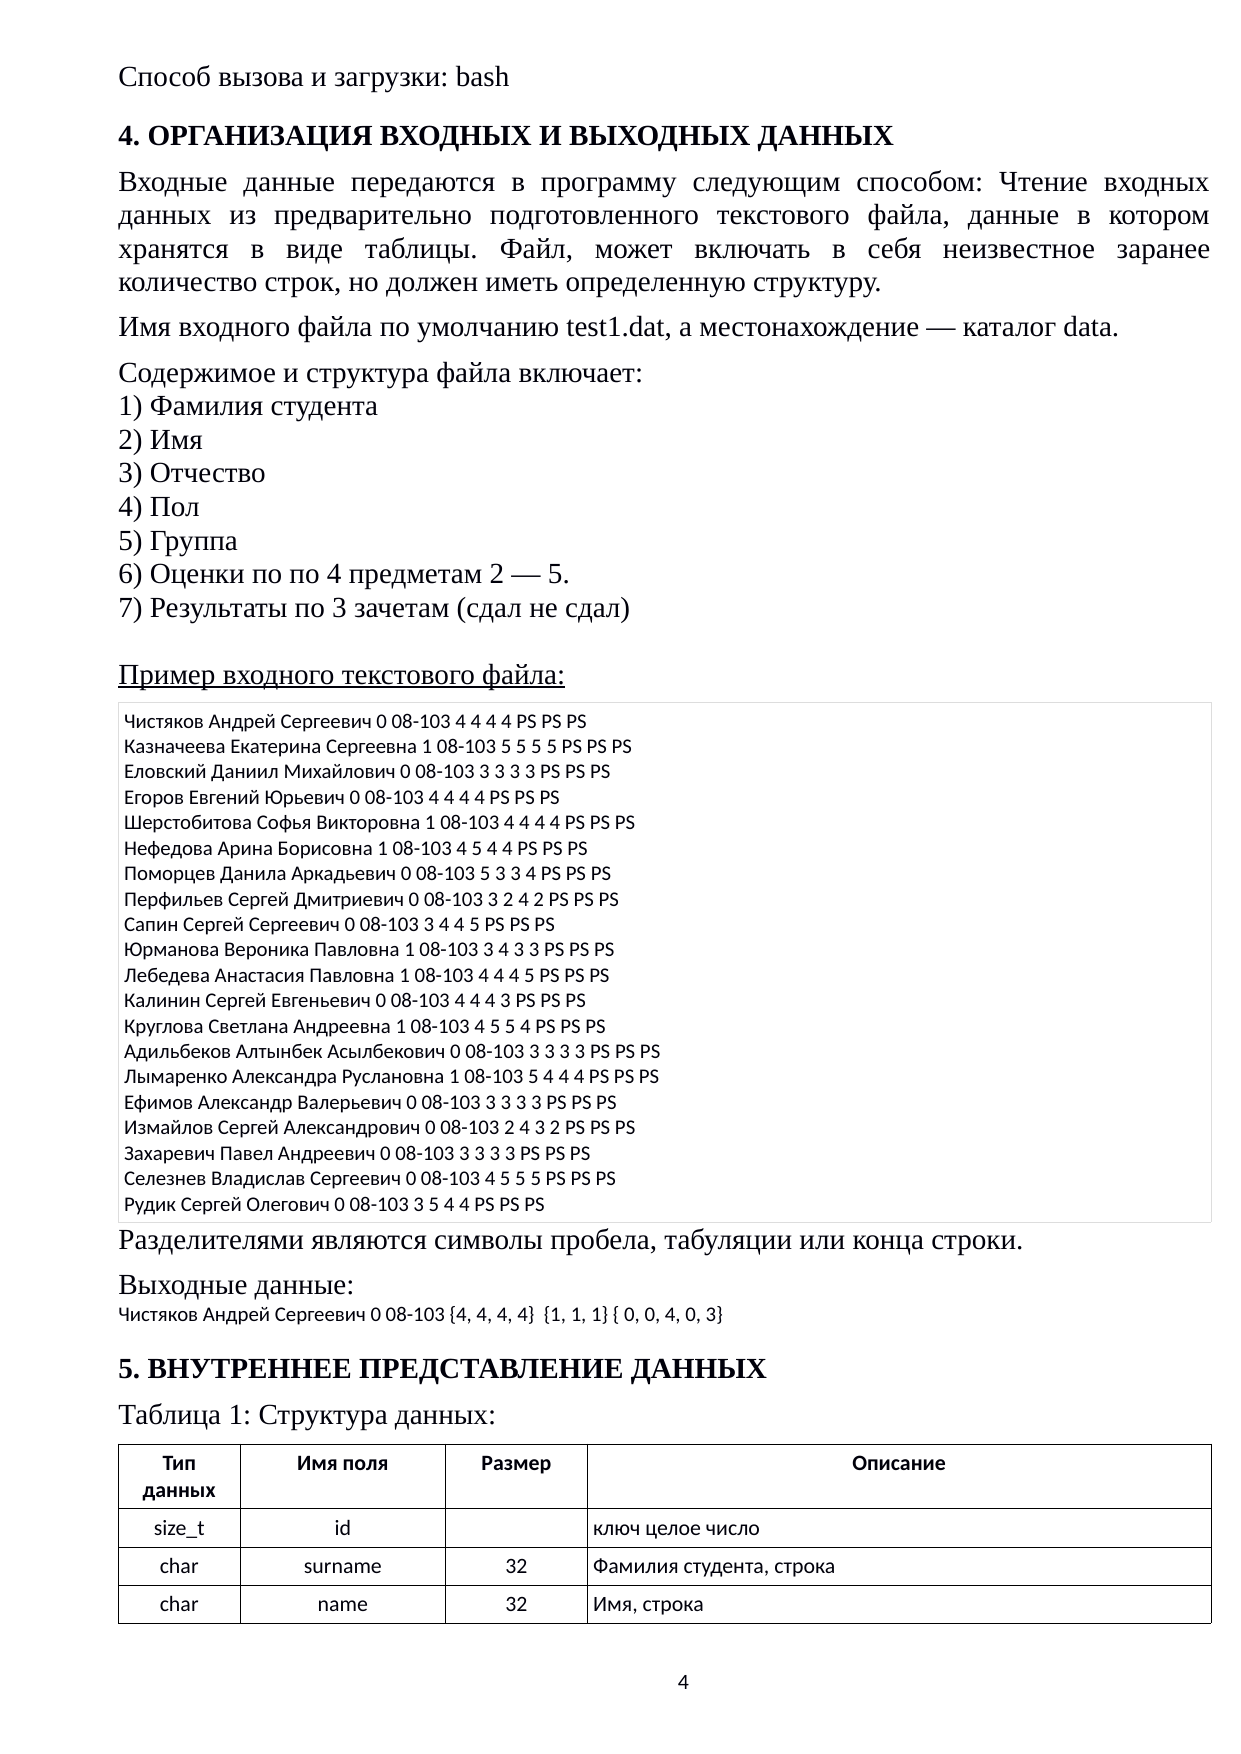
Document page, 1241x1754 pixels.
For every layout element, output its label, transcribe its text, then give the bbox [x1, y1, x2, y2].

text Содержимое и структура файла включает: [118, 355, 1211, 388]
text 3) Отчество [118, 456, 1211, 489]
text Входные данные передаются в программу следующим способом: Чтение входных данных из предварительно подготовленного текстового файла, данные в котором хранятся в виде таблицы. Файл, может включать в себя неизвестное заранее количество строк, но должен иметь определенную структуру. [118, 164, 1211, 298]
text 7) Результаты по 3 зачетам (сдал не сдал) [118, 590, 1211, 623]
text 5) Группа [118, 523, 1211, 556]
text Таблица 1: Структура данных: [118, 1397, 1211, 1431]
table_cell surname [241, 1548, 445, 1585]
table_cell name [241, 1586, 445, 1623]
table_cell char [119, 1586, 240, 1623]
table_cell id [241, 1509, 445, 1547]
table_cell Имя, строка [588, 1586, 1211, 1623]
subtitle 5. Внутреннее представление данных [118, 1351, 1211, 1385]
table_cell ключ целое число [588, 1509, 1211, 1547]
text Пример входного текстового файла: [118, 657, 1211, 690]
subtitle 4. организация входных и выходных данных [118, 118, 1211, 151]
text 1) Фамилия студента [118, 388, 1211, 422]
text 2) Имя [118, 422, 1211, 456]
text Разделителями являются символы пробела, табуляции или конца строки. [118, 1223, 1211, 1256]
text Способ вызова и загрузки: bash [118, 59, 1211, 93]
table_cell size_t [119, 1509, 240, 1547]
table_cell Фамилия студента, строка [588, 1548, 1211, 1585]
text Имя входного файла по умолчанию test1.dat, а местонахождение — каталог data. [118, 309, 1211, 343]
table_header Размер [446, 1445, 587, 1508]
text Выходные данные: [118, 1267, 1211, 1301]
table_cell [446, 1509, 587, 1547]
table_cell 32 [446, 1548, 587, 1585]
text 6) Оценки по по 4 предметам 2 — 5. [118, 556, 1211, 590]
table_header Имя поля [241, 1445, 445, 1508]
table_header Описание [588, 1445, 1211, 1508]
text Чистяков Андрей Сергеевич 0 08-103 {4, 4, 4, 4} {1, 1, 1} { 0, 0, 4, 0, 3} [118, 1301, 1211, 1326]
table_cell char [119, 1548, 240, 1585]
text 4) Пол [118, 489, 1211, 523]
table_cell 32 [446, 1586, 587, 1623]
table_header Чистяков Андрей Сергеевич 0 08-103 4 4 4 4 PS PS PS Казначеева Екатерина Сергеевна 1 08-103 5 5 5 5 PS PS PS Еловский Даниил Михайлович 0 08-103 3 3 3 3 PS PS PS Егоров Евгений Юрьевич 0 08-103 4 4 4 4 PS PS PS Шерстобитова Софья Викторовна 1 08-103 4 4 4 4 PS PS PS Нефедова Арина Борисовна 1 08-103 4 5 4 4 PS PS PS Поморцев Данила Аркадьевич 0 08-103 5 3 3 4 PS PS PS Перфильев Сергей Дмитриевич 0 08-103 3 2 4 2 PS PS PS Сапин Сергей Сергеевич 0 08-103 3 4 4 5 PS PS PS Юрманова Вероника Павловна 1 08-103 3 4 3 3 PS PS PS Лебедева Анастасия Павловна 1 08-103 4 4 4 5 PS PS PS Калинин Сергей Евгеньевич 0 08-103 4 4 4 3 PS PS PS Круглова Светлана Андреевна 1 08-103 4 5 5 4 PS PS PS Адильбеков Алтынбек Асылбекович 0 08-103 3 3 3 3 PS PS PS Лымаренко Александра Руслановна 1 08-103 5 4 4 4 PS PS PS Ефимов Александр Валерьевич 0 08-103 3 3 3 3 PS PS PS Измайлов Сергей Александрович 0 08-103 2 4 3 2 PS PS PS Захаревич Павел Андреевич 0 08-103 3 3 3 3 PS PS PS Селезнев Владислав Сергеевич 0 08-103 4 5 5 5 PS PS PS Рудик Сергей Олегович 0 08-103 3 5 4 4 PS PS PS [119, 703, 1211, 1222]
table_header Тип данных [119, 1445, 240, 1508]
